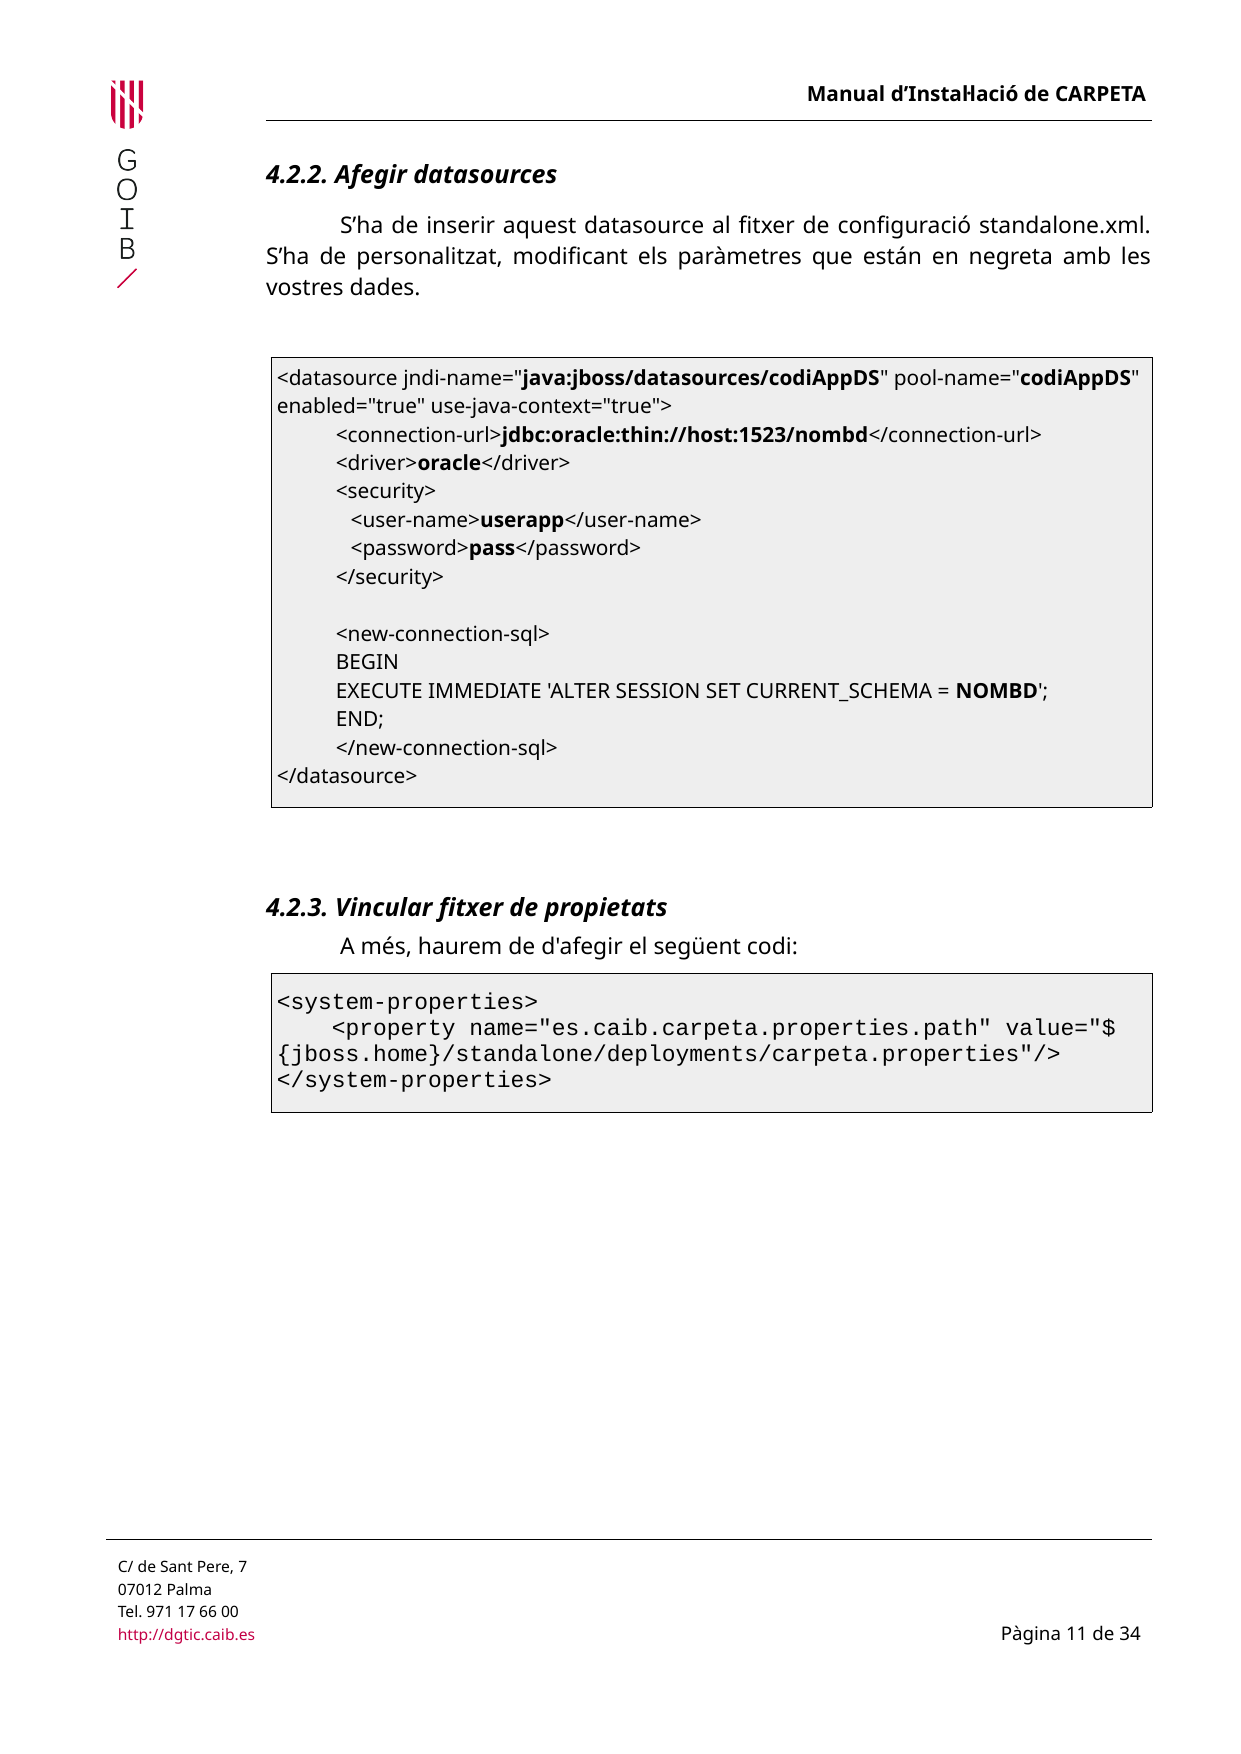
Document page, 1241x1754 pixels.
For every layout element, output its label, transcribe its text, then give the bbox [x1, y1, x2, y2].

table_header <datasource jndi-name="java:jboss/datasources/codiAppDS" pool-name="codiAppDS" enabled="true" use-java-context="true"> <connection-url>jdbc:oracle:thin://host:1523/nombd</connection-url> <driver>oracle</driver> <security> <user-name>userapp</user-name> <password>pass</password> </security> <new-connection-sql> BEGIN EXECUTE IMMEDIATE 'ALTER SESSION SET CURRENT_SCHEMA = NOMBD'; END; </new-connection-sql> </datasource> [272, 358, 1152, 807]
subtitle Vincular fitxer de propietats [266, 890, 1152, 924]
table_header <system-properties> <property name="es.caib.carpeta.properties.path" value="${jboss.home}/standalone/deployments/carpeta.properties"/> </system-properties> [272, 974, 1152, 1112]
text S’ha de inserir aquest datasource al fitxer de configuració standalone.xml. S’ha de personalitzat, modificant els paràmetres que están en negreta amb les vostres dades. [266, 208, 1152, 302]
picture [82, 57, 172, 319]
text A més, haurem de d'afegir el següent codi: [266, 930, 1152, 961]
subtitle Afegir datasources [266, 156, 1152, 191]
